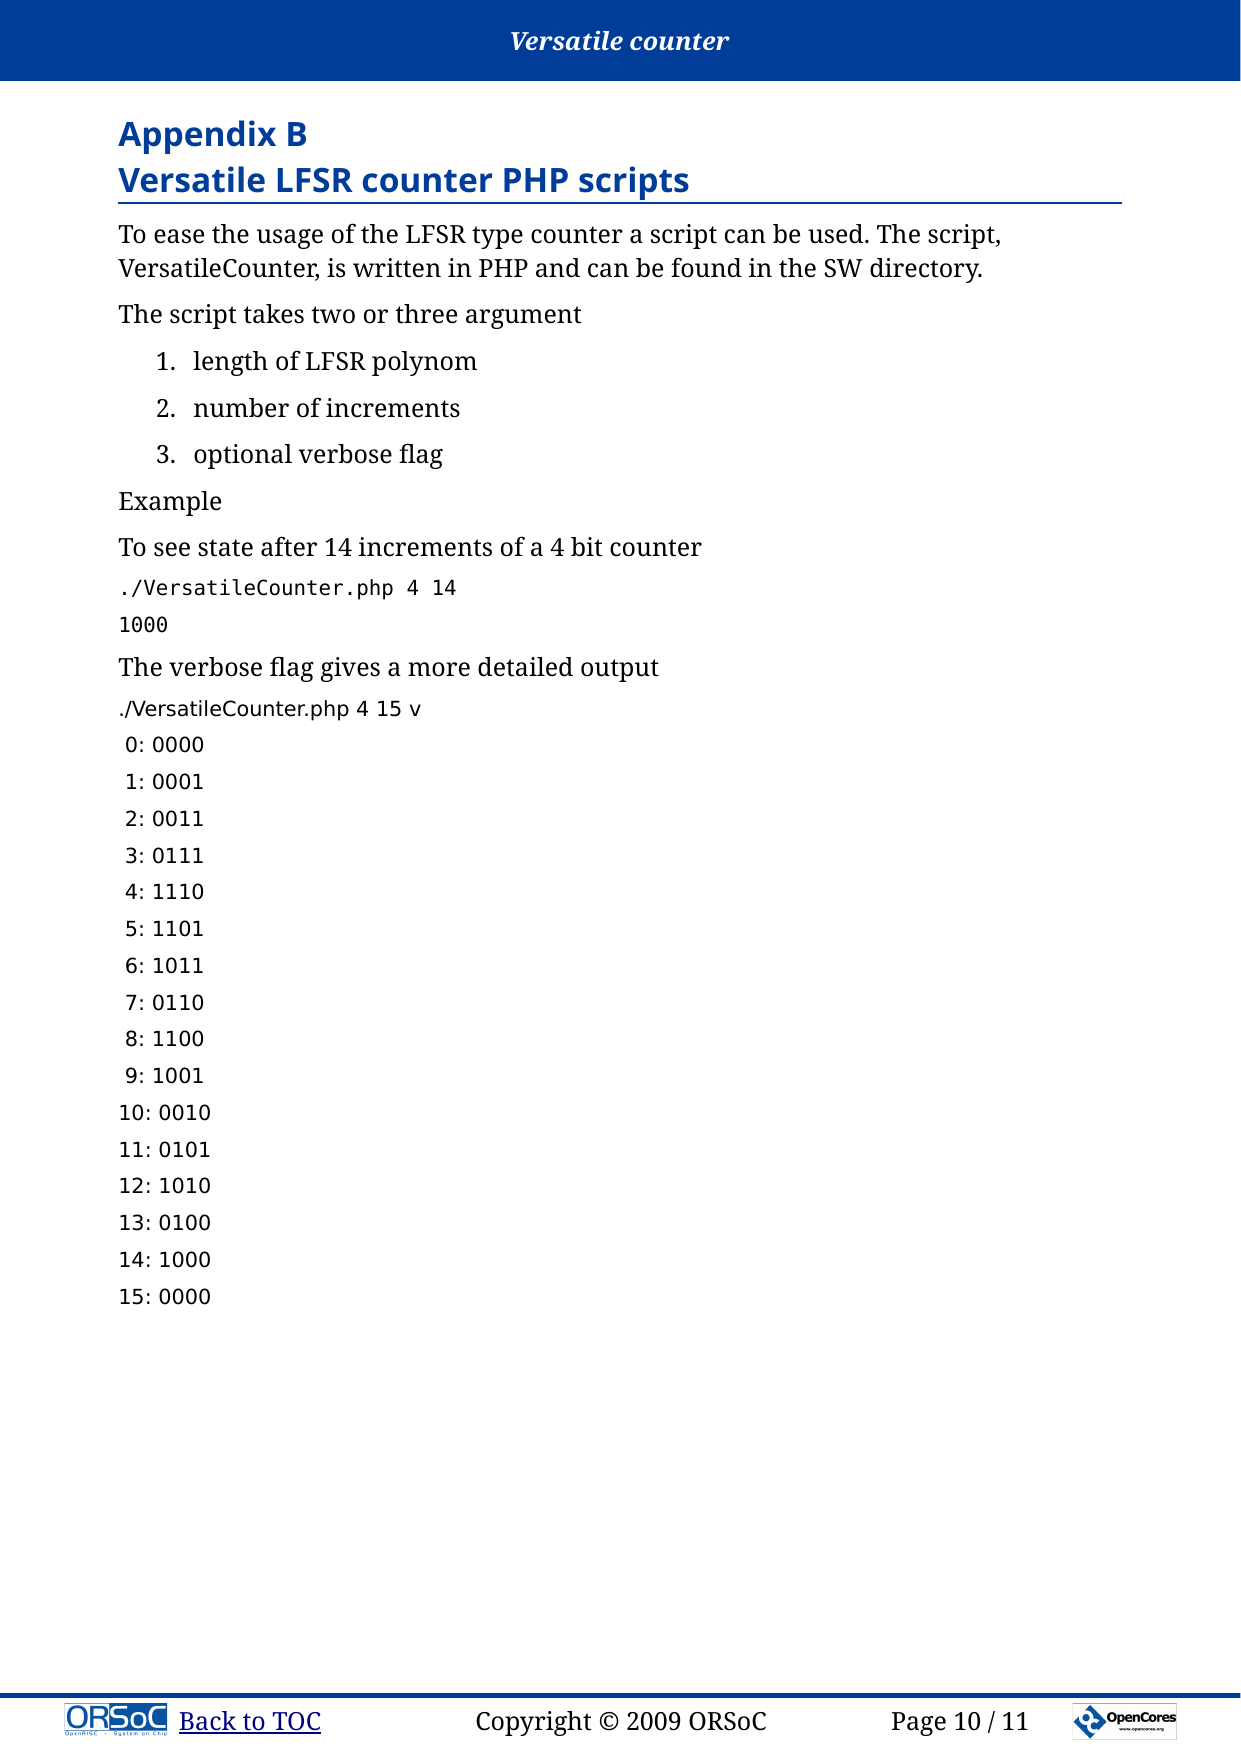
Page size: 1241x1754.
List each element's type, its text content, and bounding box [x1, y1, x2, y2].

text ./VersatileCounter.php 4 14 [118, 576, 1122, 601]
text The script takes two or three argument [118, 297, 1122, 331]
text 14: 1000 [118, 1248, 1122, 1272]
list number of increments [156, 390, 1122, 424]
text 15: 0000 [118, 1285, 1122, 1309]
text 8: 1100 [118, 1027, 1122, 1052]
text 11: 0101 [118, 1138, 1122, 1162]
text 0: 0000 [118, 733, 1122, 758]
text 10: 0010 [118, 1101, 1122, 1125]
text To ease the usage of the LFSR type counter a script can be used. The script, VersatileCounter, is written in PHP and can be found in the SW directory. [118, 216, 1122, 284]
text 4: 1110 [118, 880, 1122, 905]
text 6: 1011 [118, 954, 1122, 978]
text 12: 1010 [118, 1174, 1122, 1199]
text The verbose flag gives a more detailed output [118, 650, 1122, 684]
text To see state after 14 increments of a 4 bit counter [118, 530, 1122, 564]
text 7: 0110 [118, 991, 1122, 1015]
text 2: 0011 [118, 807, 1122, 831]
text 9: 1001 [118, 1064, 1122, 1088]
list length of LFSR polynom [156, 344, 1122, 378]
picture [1072, 1703, 1177, 1740]
list optional verbose flag [156, 437, 1122, 471]
subtitle Appendix B Versatile LFSR counter PHP scripts [118, 111, 1122, 202]
text 13: 0100 [118, 1211, 1122, 1236]
text ./VersatileCounter.php 4 15 v [118, 697, 1122, 721]
picture [64, 1703, 168, 1736]
text Example [118, 483, 1122, 517]
text 1: 0001 [118, 770, 1122, 794]
text 1000 [118, 613, 1122, 637]
text 3: 0111 [118, 844, 1122, 868]
text 5: 1101 [118, 917, 1122, 941]
